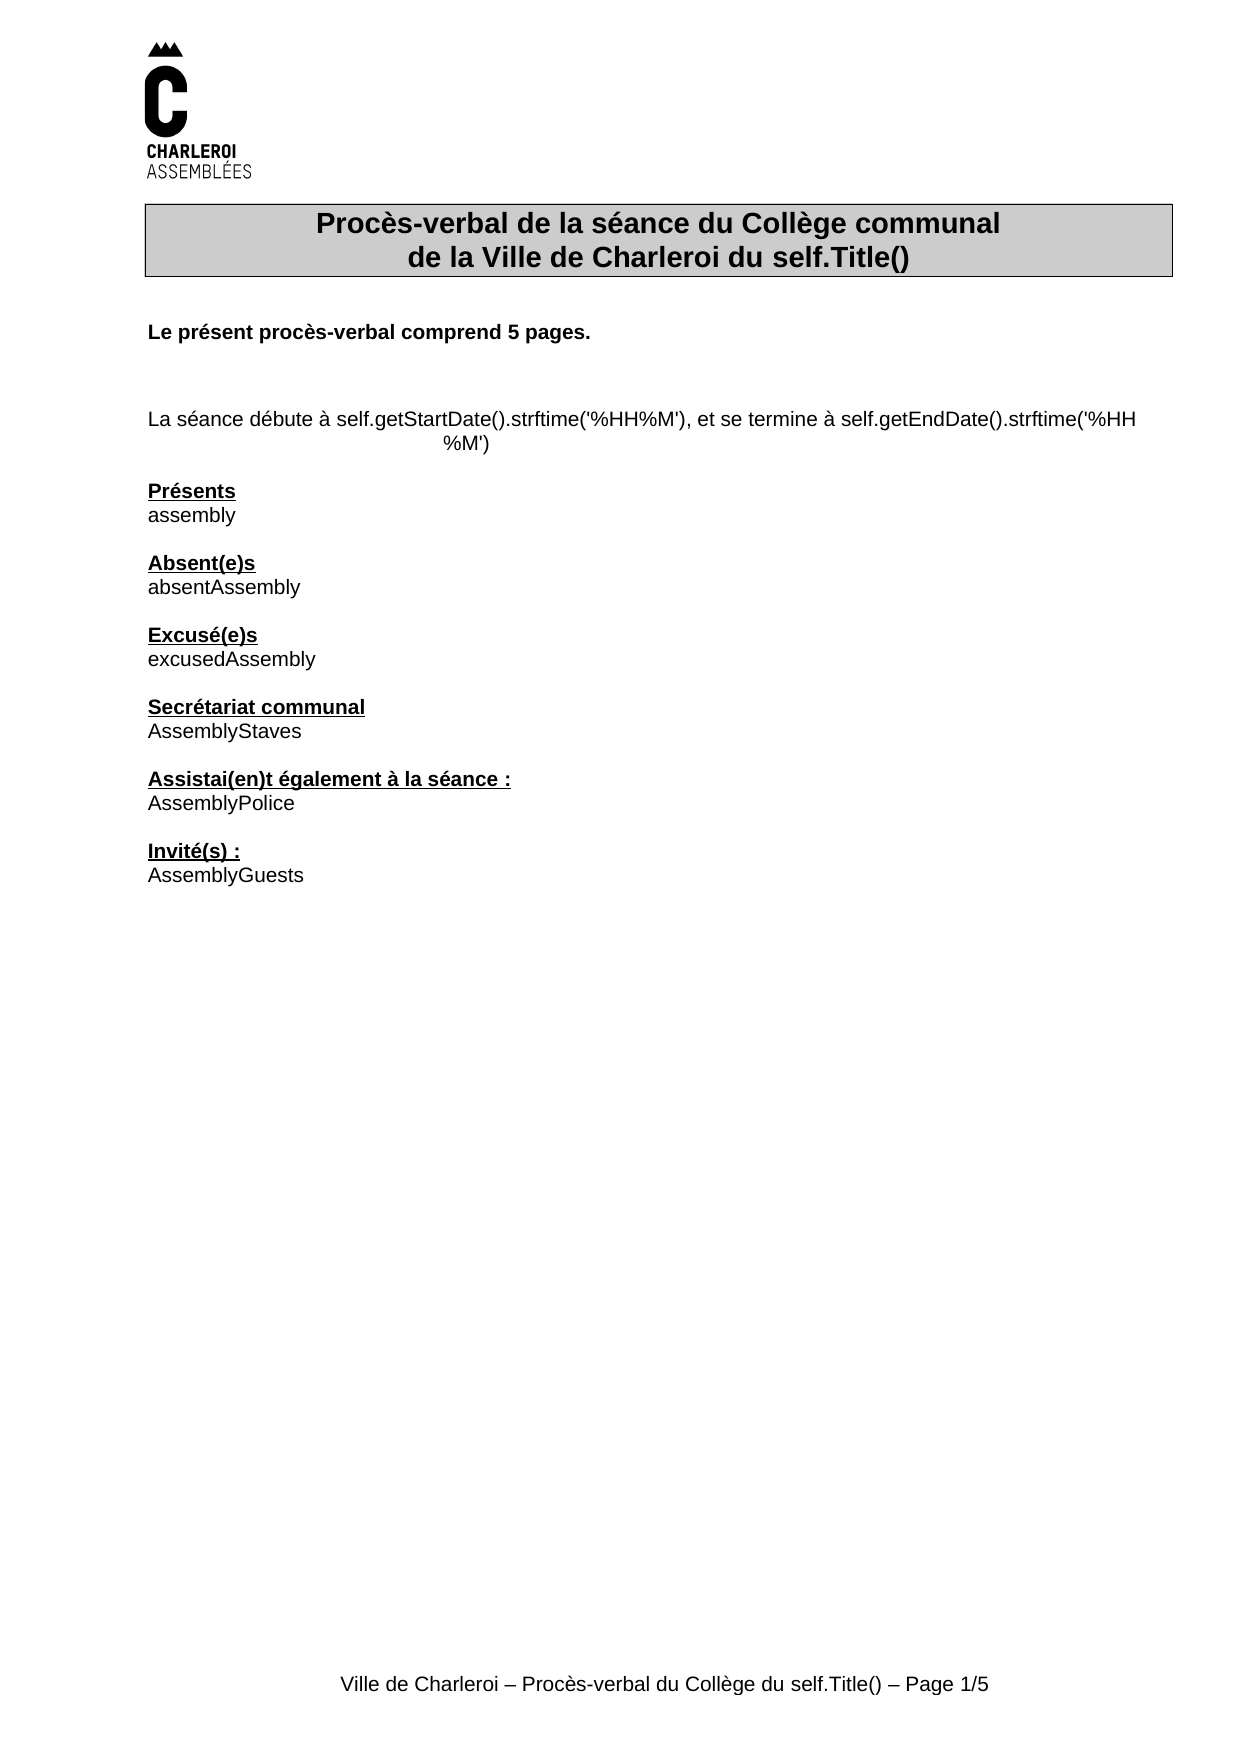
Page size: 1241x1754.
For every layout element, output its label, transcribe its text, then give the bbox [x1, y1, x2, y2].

text Assistai(en)t également à la séance : [148, 767, 1181, 791]
text Absent(e)s [148, 551, 1181, 575]
text AssemblyGuests [148, 862, 1181, 886]
text La séance débute à self.getStartDate().strftime('%HH%M'), et se termine à self.getEndDate().strftime('%HH%M') [148, 407, 1181, 455]
picture [144, 42, 251, 182]
text assembly [148, 503, 1181, 527]
text Invité(s) : [148, 838, 1181, 862]
text AssemblyStaves [148, 719, 1181, 743]
text Secrétariat communal [148, 695, 1181, 719]
text Présents [148, 479, 1181, 503]
text Procès-verbal de la séance du Collège communal de la Ville de Charleroi du self.Title() [146, 205, 1172, 276]
text Excusé(e)s [148, 623, 1181, 647]
text Le présent procès-verbal comprend 5 pages. [148, 320, 1181, 344]
text absentAssembly [148, 575, 1181, 599]
text excusedAssembly [148, 647, 1181, 671]
text AssemblyPolice [148, 791, 1181, 814]
